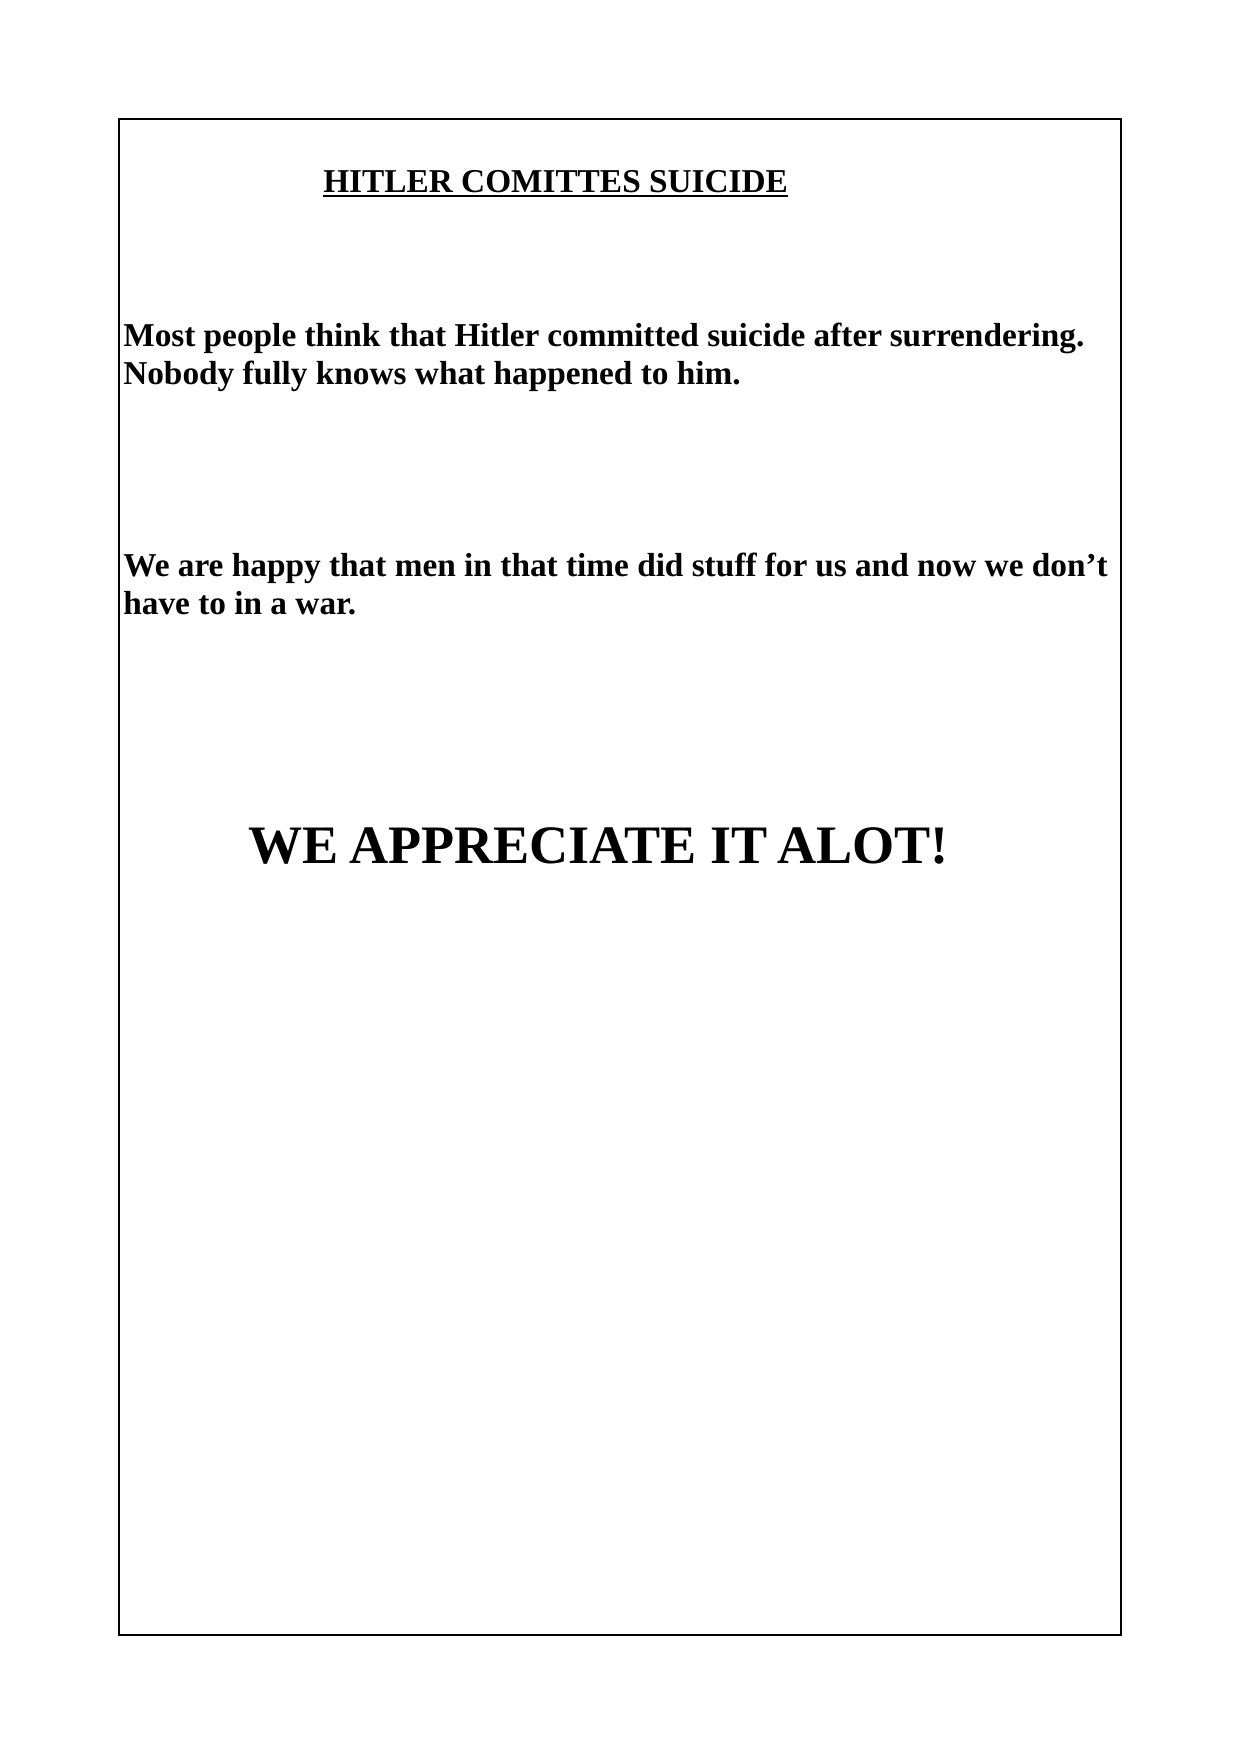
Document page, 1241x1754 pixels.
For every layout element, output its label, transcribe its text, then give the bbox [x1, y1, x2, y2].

text WE APPRECIATE IT ALOT! [123, 813, 1117, 875]
text We are happy that men in that time did stuff for us and now we don’t have to in a war. [123, 545, 1117, 621]
text Most people think that Hitler committed suicide after surrendering. Nobody fully knows what happened to him. [123, 315, 1117, 391]
text HITLER COMITTES SUICIDE [123, 161, 1117, 200]
